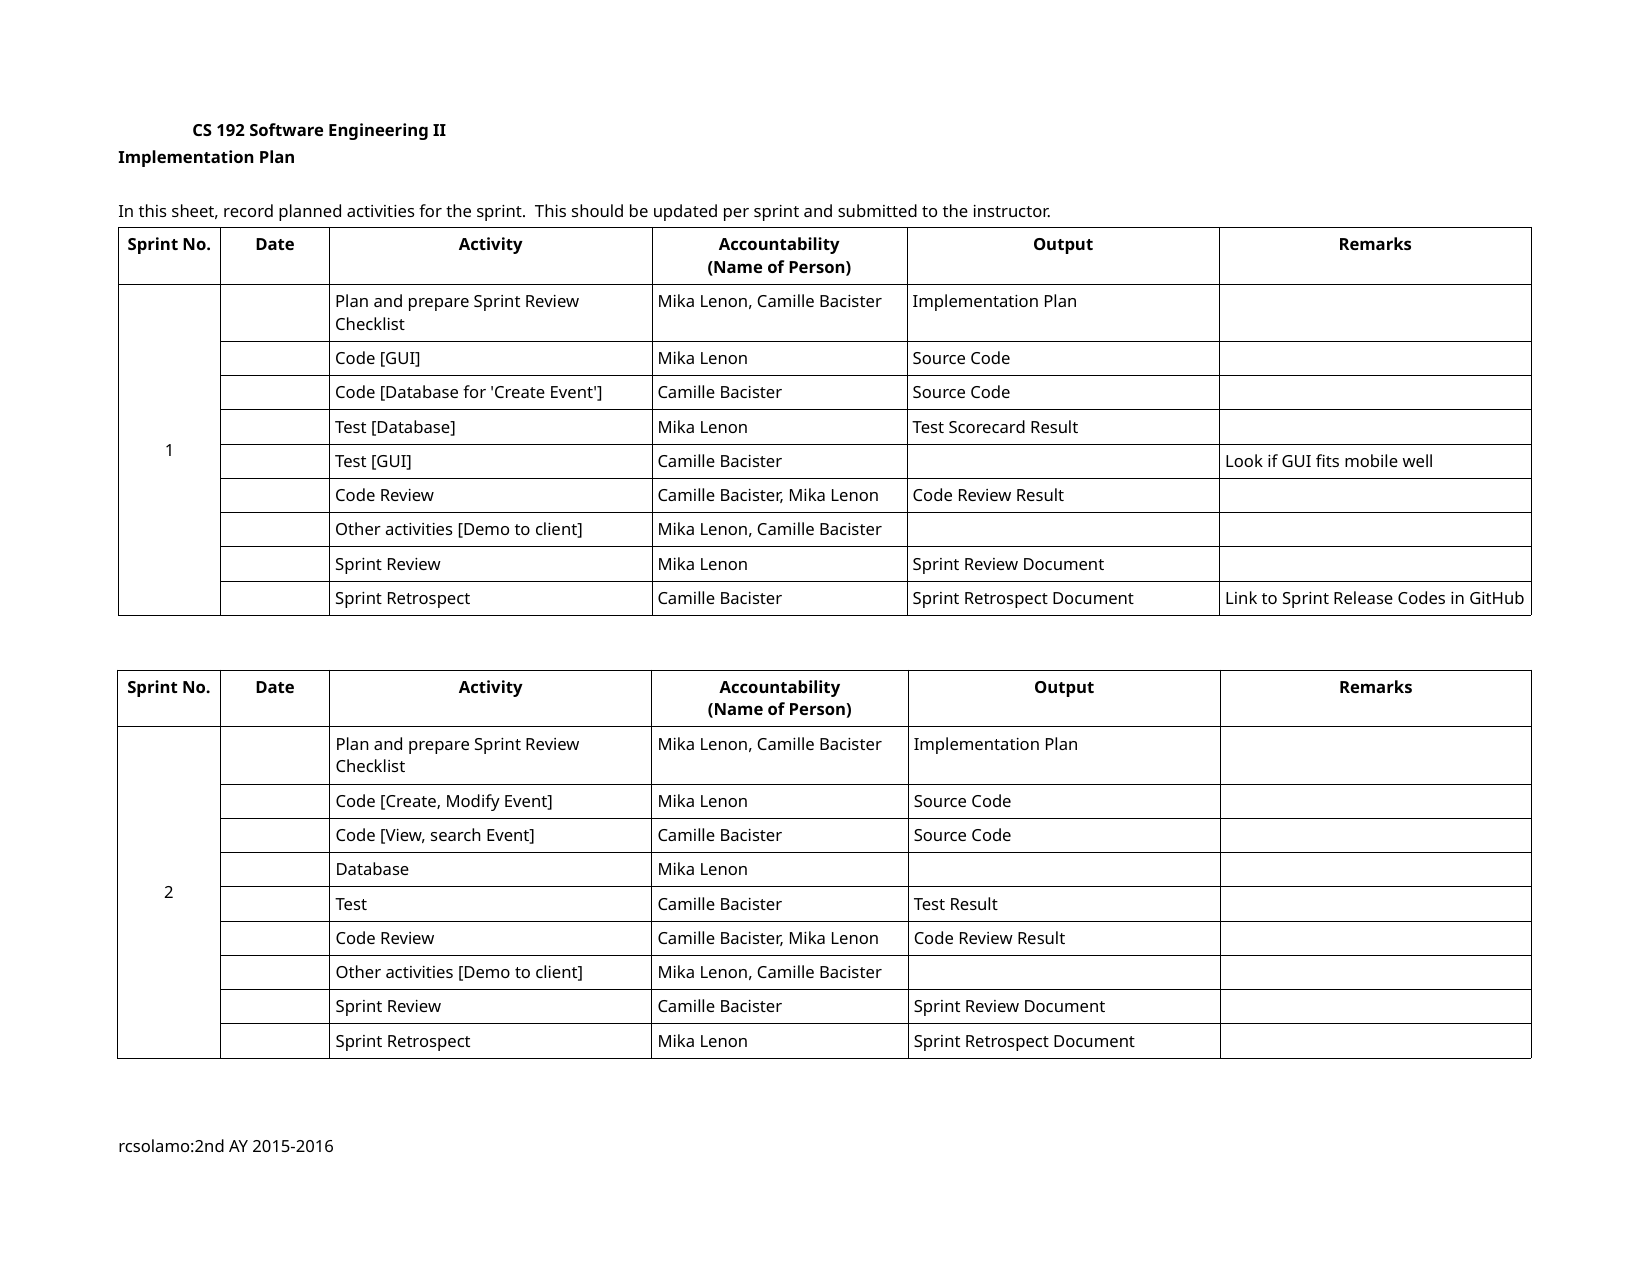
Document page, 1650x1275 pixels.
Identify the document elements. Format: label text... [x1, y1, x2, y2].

table_cell [1221, 819, 1531, 852]
table_cell Link to Sprint Release Codes in GitHub [1220, 582, 1531, 615]
table_cell [221, 990, 329, 1023]
table_header Output [908, 228, 1219, 284]
table_cell [221, 376, 329, 409]
table_cell [221, 513, 329, 546]
table_cell Camille Bacister [653, 376, 907, 409]
table_cell [1221, 785, 1531, 818]
table_cell [909, 853, 1220, 886]
table_cell Sprint Retrospect [330, 582, 652, 615]
table_cell Implementation Plan [909, 727, 1220, 783]
table_cell Source Code [908, 376, 1219, 409]
table_cell Code Review Result [909, 922, 1220, 955]
table_cell Other activities [Demo to client] [330, 956, 651, 989]
table_cell [221, 956, 329, 989]
table_cell Test [330, 887, 651, 921]
table_cell [1221, 1024, 1531, 1058]
table_cell [221, 285, 329, 341]
table_cell Mika Lenon [652, 785, 908, 818]
table_cell [221, 727, 329, 783]
table_cell Code Review [330, 479, 652, 512]
table_cell [221, 785, 329, 818]
table_cell [1220, 410, 1531, 444]
table_cell [1220, 479, 1531, 512]
table_cell Sprint Review [330, 547, 652, 581]
table_cell 1 [119, 285, 220, 615]
table_cell Look if GUI fits mobile well [1220, 445, 1531, 478]
table_cell Source Code [909, 785, 1220, 818]
table_cell Test [Database] [330, 410, 652, 444]
text CS 192 Software Engineering II [118, 118, 1532, 141]
table_header Output [909, 671, 1220, 726]
table_cell [1221, 853, 1531, 886]
table_cell Sprint Review [330, 990, 651, 1023]
table_cell Code Review [330, 922, 651, 955]
table_cell [1220, 376, 1531, 409]
table_cell [1220, 285, 1531, 341]
table_cell Mika Lenon [652, 1024, 908, 1058]
table_cell [1220, 547, 1531, 581]
table_cell Mika Lenon [653, 342, 907, 375]
table_header Sprint No. [119, 228, 220, 284]
table_cell Implementation Plan [908, 285, 1219, 341]
table_cell Test Result [909, 887, 1220, 921]
table_cell [909, 956, 1220, 989]
table_cell [1220, 342, 1531, 375]
table_cell [1221, 887, 1531, 921]
table_cell Mika Lenon [653, 547, 907, 581]
table_cell Database [330, 853, 651, 886]
table_cell Source Code [909, 819, 1220, 852]
table_cell Code [Create, Modify Event] [330, 785, 651, 818]
table_header Accountability (Name of Person) [653, 228, 907, 284]
table_cell Camille Bacister [652, 887, 908, 921]
table_cell Plan and prepare Sprint Review Checklist [330, 285, 652, 341]
table_cell Code Review Result [908, 479, 1219, 512]
table_header Remarks [1221, 671, 1531, 726]
table_header Sprint No. [118, 671, 220, 726]
table_cell Mika Lenon, Camille Bacister [653, 513, 907, 546]
text In this sheet, record planned activities for the sprint. This should be updated per sprint and submitted to the instructor. [118, 200, 1532, 222]
table_cell [221, 922, 329, 955]
table_cell Mika Lenon, Camille Bacister [652, 956, 908, 989]
table_cell [1221, 990, 1531, 1023]
table_cell [908, 513, 1219, 546]
table_cell Camille Bacister [652, 990, 908, 1023]
table_header Date [221, 671, 329, 726]
table_cell Test [GUI] [330, 445, 652, 478]
table_cell Mika Lenon, Camille Bacister [652, 727, 908, 783]
table_cell [221, 853, 329, 886]
table_cell Sprint Retrospect Document [908, 582, 1219, 615]
table_cell [221, 887, 329, 921]
table_cell Camille Bacister, Mika Lenon [653, 479, 907, 512]
table_cell [1221, 956, 1531, 989]
table_cell Code [Database for 'Create Event'] [330, 376, 652, 409]
table_cell Source Code [908, 342, 1219, 375]
table_cell Plan and prepare Sprint Review Checklist [330, 727, 651, 783]
table_cell [1221, 727, 1531, 783]
table_cell 2 [118, 727, 220, 1058]
table_cell [1221, 922, 1531, 955]
table_cell Other activities [Demo to client] [330, 513, 652, 546]
table_cell Camille Bacister [653, 582, 907, 615]
table_cell [221, 410, 329, 444]
text Implementation Plan [118, 145, 1532, 168]
table_cell [221, 582, 329, 615]
table_cell [1220, 513, 1531, 546]
table_cell Code [View, search Event] [330, 819, 651, 852]
table_cell Sprint Retrospect Document [909, 1024, 1220, 1058]
table_cell Mika Lenon [652, 853, 908, 886]
table_header Activity [330, 671, 651, 726]
table_cell Test Scorecard Result [908, 410, 1219, 444]
table_cell Camille Bacister [653, 445, 907, 478]
table_header Date [221, 228, 329, 284]
table_header Remarks [1220, 228, 1531, 284]
table_cell [221, 342, 329, 375]
table_header Accountability (Name of Person) [652, 671, 908, 726]
table_cell [221, 445, 329, 478]
table_header Activity [330, 228, 652, 284]
table_cell [221, 1024, 329, 1058]
table_cell [908, 445, 1219, 478]
table_cell Mika Lenon, Camille Bacister [653, 285, 907, 341]
table_cell Sprint Retrospect [330, 1024, 651, 1058]
table_cell Mika Lenon [653, 410, 907, 444]
table_cell Camille Bacister, Mika Lenon [652, 922, 908, 955]
table_cell Sprint Review Document [908, 547, 1219, 581]
table_cell [221, 819, 329, 852]
table_cell [221, 479, 329, 512]
table_cell Sprint Review Document [909, 990, 1220, 1023]
table_cell Camille Bacister [652, 819, 908, 852]
table_cell Code [GUI] [330, 342, 652, 375]
table_cell [221, 547, 329, 581]
